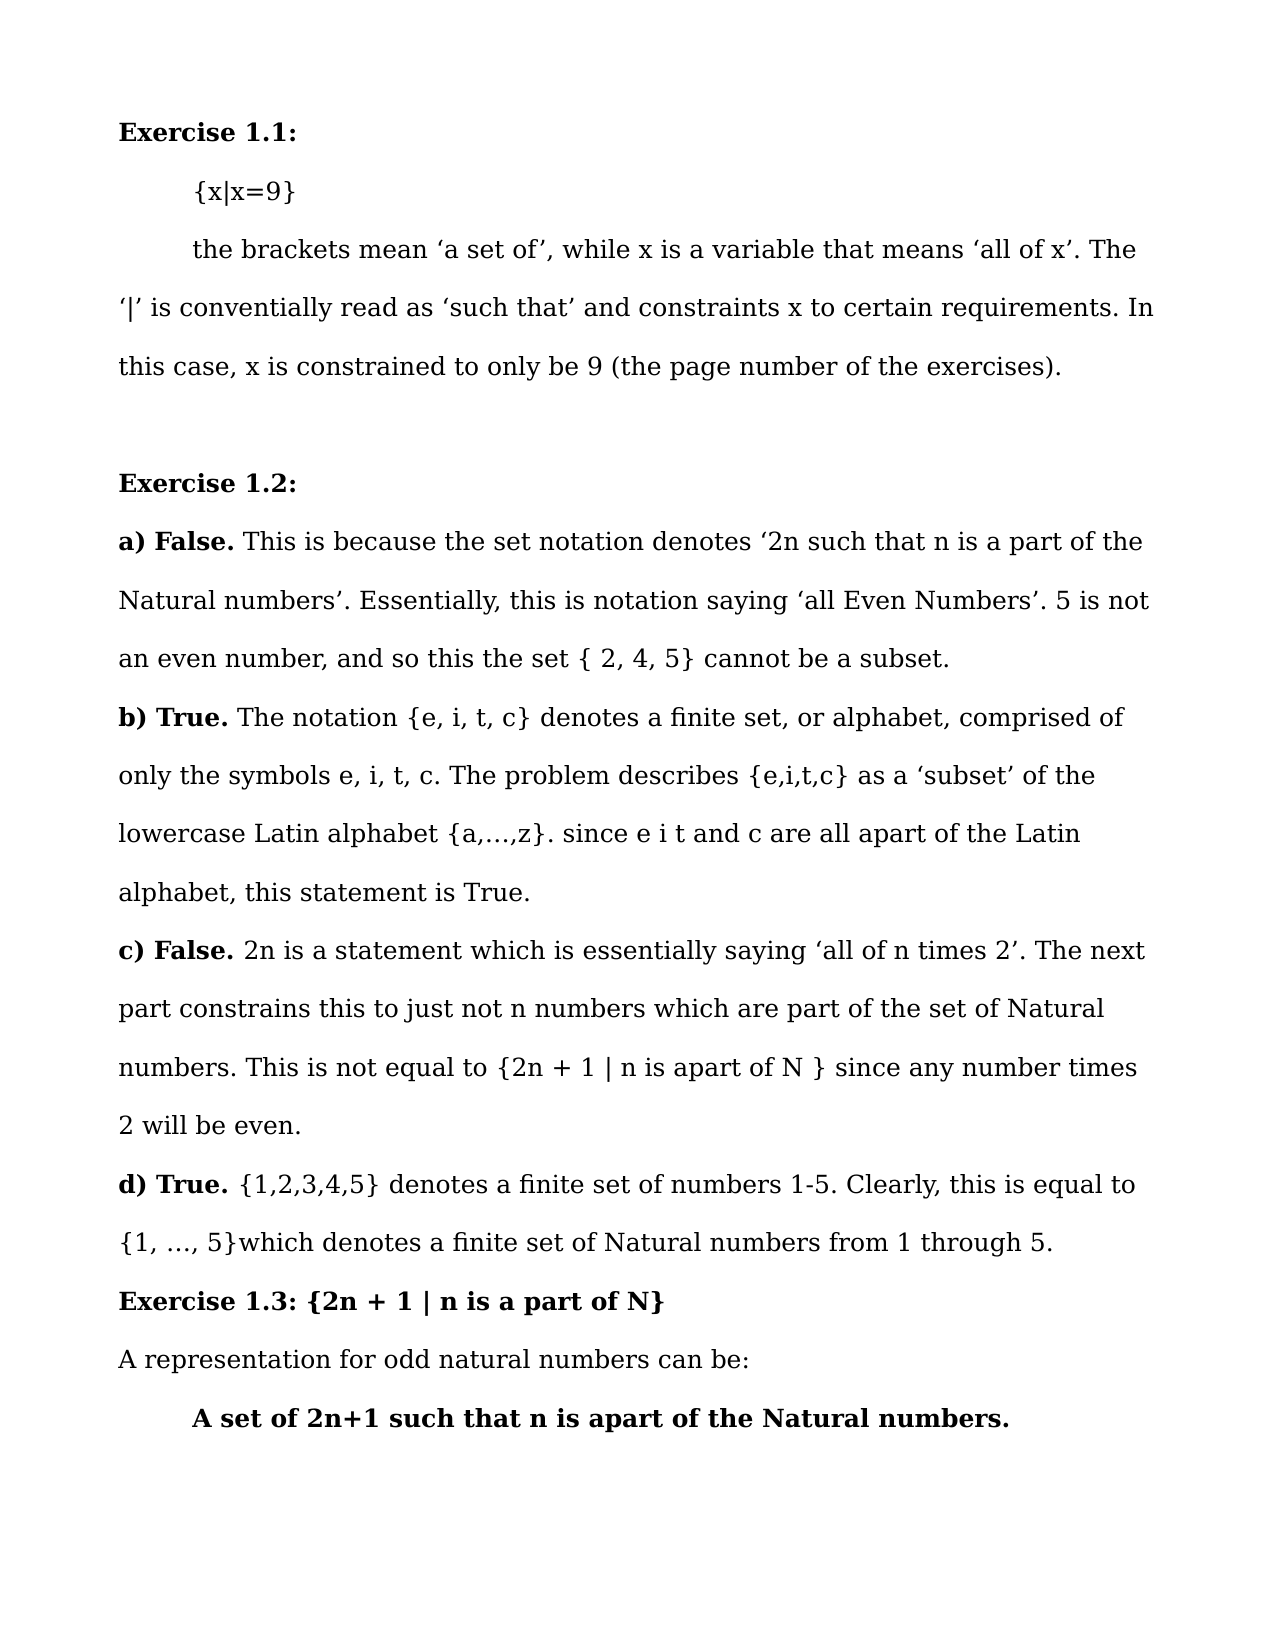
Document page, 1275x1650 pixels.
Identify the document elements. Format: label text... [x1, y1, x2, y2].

text a) False. This is because the set notation denotes ‘2n such that n is a part of the Natural numbers’. Essentially, this is notation saying ‘all Even Numbers’. 5 is not an even number, and so this the set { 2, 4, 5} cannot be a subset. [118, 527, 1157, 673]
text {x|x=9} [118, 177, 1157, 206]
text the brackets mean ‘a set of’, while x is a variable that means ‘all of x’. The ‘|’ is conventially read as ‘such that’ and constraints x to certain requirements. In this case, x is constrained to only be 9 (the page number of the exercises). [118, 235, 1157, 381]
text d) True. {1,2,3,4,5} denotes a finite set of numbers 1-5. Clearly, this is equal to {1, …, 5}which denotes a finite set of Natural numbers from 1 through 5. [118, 1169, 1157, 1257]
text Exercise 1.1: [118, 118, 1157, 147]
text A set of 2n+1 such that n is apart of the Natural numbers. [118, 1403, 1157, 1433]
text b) True. The notation {e, i, t, c} denotes a finite set, or alphabet, comprised of only the symbols e, i, t, c. The problem describes {e,i,t,c} as a ‘subset’ of the lowercase Latin alphabet {a,…,z}. since e i t and c are all apart of the Latin alphabet, this statement is True. [118, 702, 1157, 907]
text c) False. 2n is a statement which is essentially saying ‘all of n times 2’. The next part constrains this to just not n numbers which are part of the set of Natural numbers. This is not equal to {2n + 1 | n is apart of N } since any number times 2 will be even. [118, 936, 1157, 1140]
text A representation for odd natural numbers can be: [118, 1345, 1157, 1374]
text Exercise 1.3: {2n + 1 | n is a part of N} [118, 1286, 1157, 1316]
text Exercise 1.2: [118, 468, 1157, 498]
